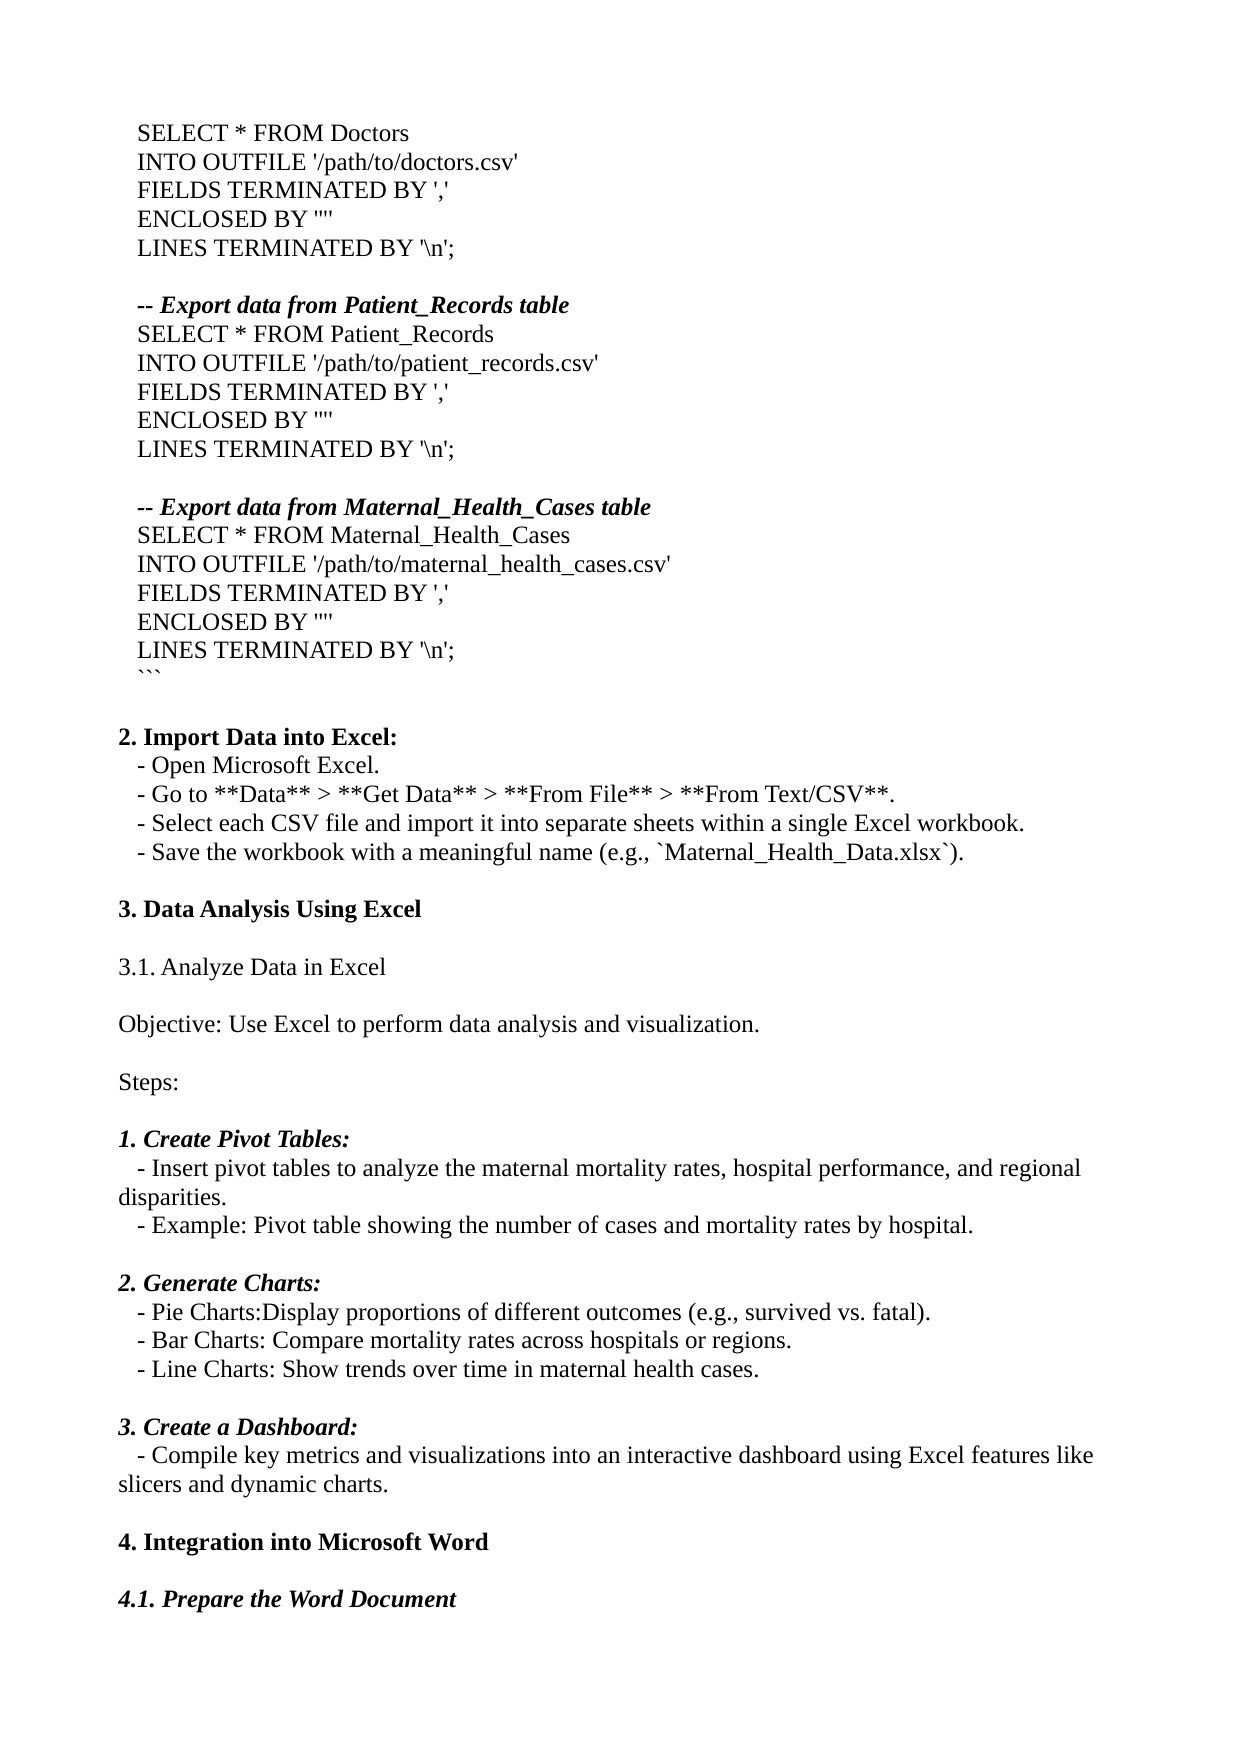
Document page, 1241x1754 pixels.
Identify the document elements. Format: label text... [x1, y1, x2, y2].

text Objective: Use Excel to perform data analysis and visualization. [118, 1009, 1122, 1038]
text - Bar Charts: Compare mortality rates across hospitals or regions. [118, 1326, 1122, 1354]
text - Compile key metrics and visualizations into an interactive dashboard using Excel features like slicers and dynamic charts. [118, 1441, 1122, 1498]
text ENCLOSED BY '"' [118, 406, 1122, 434]
text - Go to **Data** > **Get Data** > **From File** > **From Text/CSV**. [118, 779, 1122, 808]
text 1. Create Pivot Tables: [118, 1124, 1122, 1153]
text - Open Microsoft Excel. [118, 751, 1122, 779]
text LINES TERMINATED BY '\n'; [118, 636, 1122, 664]
text SELECT * FROM Doctors [118, 118, 1122, 147]
text Steps: [118, 1067, 1122, 1096]
text FIELDS TERMINATED BY ',' [118, 578, 1122, 607]
text - Select each CSV file and import it into separate sheets within a single Excel workbook. [118, 808, 1122, 837]
text INTO OUTFILE '/path/to/maternal_health_cases.csv' [118, 549, 1122, 578]
text - Insert pivot tables to analyze the maternal mortality rates, hospital performance, and regional disparities. [118, 1153, 1122, 1211]
text 4. Integration into Microsoft Word [118, 1527, 1122, 1556]
text SELECT * FROM Maternal_Health_Cases [118, 521, 1122, 549]
text SELECT * FROM Patient_Records [118, 319, 1122, 348]
text 3. Data Analysis Using Excel [118, 894, 1122, 923]
text 3. Create a Dashboard: [118, 1412, 1122, 1441]
text - Line Charts: Show trends over time in maternal health cases. [118, 1354, 1122, 1383]
text LINES TERMINATED BY '\n'; [118, 434, 1122, 463]
text - Example: Pivot table showing the number of cases and mortality rates by hospital. [118, 1211, 1122, 1239]
text 2. Import Data into Excel: [118, 722, 1122, 751]
text -- Export data from Patient_Records table [118, 291, 1122, 319]
text FIELDS TERMINATED BY ',' [118, 176, 1122, 204]
text - Save the workbook with a meaningful name (e.g., `Maternal_Health_Data.xlsx`). [118, 837, 1122, 866]
text INTO OUTFILE '/path/to/patient_records.csv' [118, 348, 1122, 377]
text ``` [118, 664, 1122, 693]
text ENCLOSED BY '"' [118, 204, 1122, 233]
text 3.1. Analyze Data in Excel [118, 952, 1122, 981]
text LINES TERMINATED BY '\n'; [118, 233, 1122, 262]
text ENCLOSED BY '"' [118, 607, 1122, 636]
text INTO OUTFILE '/path/to/doctors.csv' [118, 147, 1122, 176]
text 4.1. Prepare the Word Document [118, 1584, 1122, 1613]
text 2. Generate Charts: [118, 1268, 1122, 1297]
text -- Export data from Maternal_Health_Cases table [118, 492, 1122, 521]
text - Pie Charts:Display proportions of different outcomes (e.g., survived vs. fatal). [118, 1297, 1122, 1326]
text FIELDS TERMINATED BY ',' [118, 377, 1122, 406]
